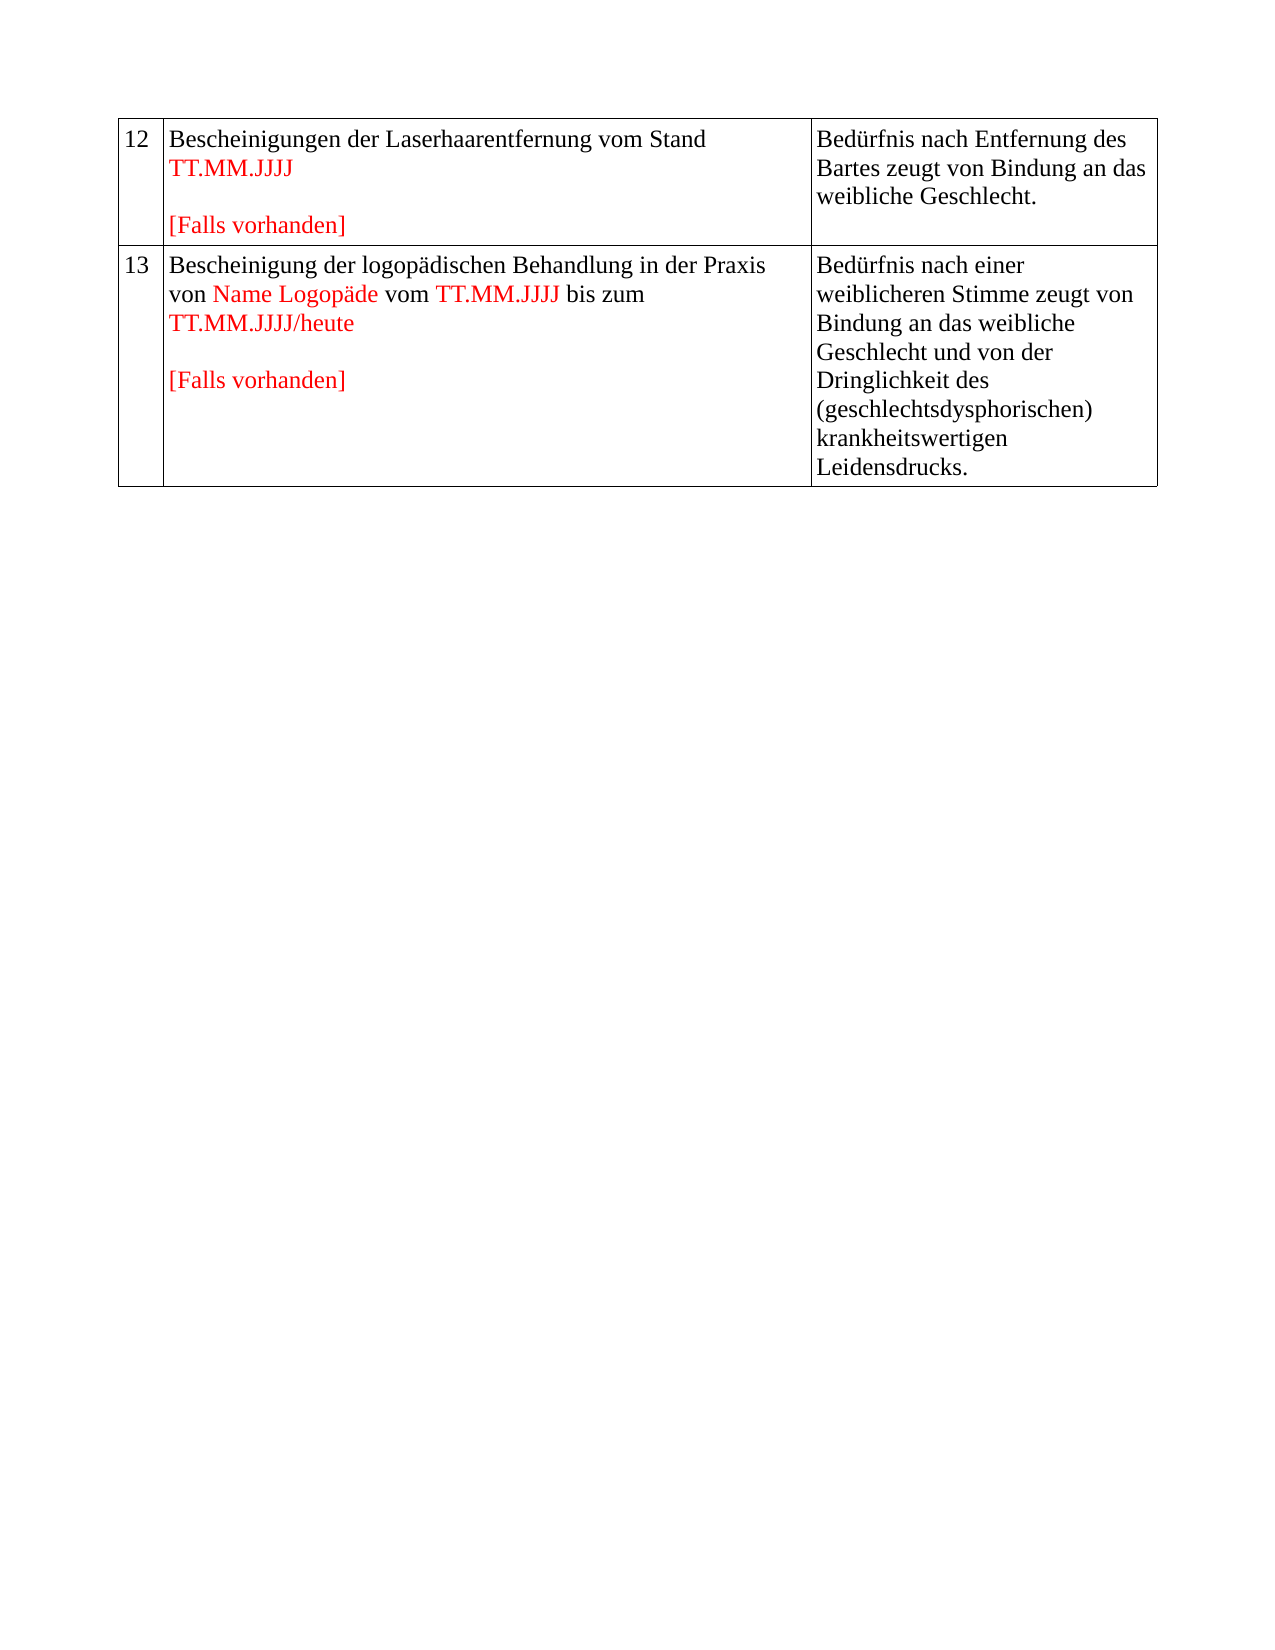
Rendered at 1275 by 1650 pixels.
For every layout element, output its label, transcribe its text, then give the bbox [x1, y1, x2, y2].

table_cell 12 [119, 119, 163, 245]
table_cell Bedürfnis nach einer weiblicheren Stimme zeugt von Bindung an das weibliche Geschlecht und von der Dringlichkeit des (geschlechtsdysphorischen) krankheitswertigen Leidensdrucks. [812, 246, 1157, 486]
table_cell Bedürfnis nach Entfernung des Bartes zeugt von Bindung an das weibliche Geschlecht. [812, 119, 1157, 245]
table_cell 13 [119, 246, 163, 486]
table_cell Bescheinigungen der Laserhaarentfernung vom Stand TT.MM.JJJJ [Falls vorhanden] [164, 119, 811, 245]
table_cell Bescheinigung der logopädischen Behandlung in der Praxis von Name Logopäde vom TT.MM.JJJJ bis zum TT.MM.JJJJ/heute [Falls vorhanden] [164, 246, 811, 486]
